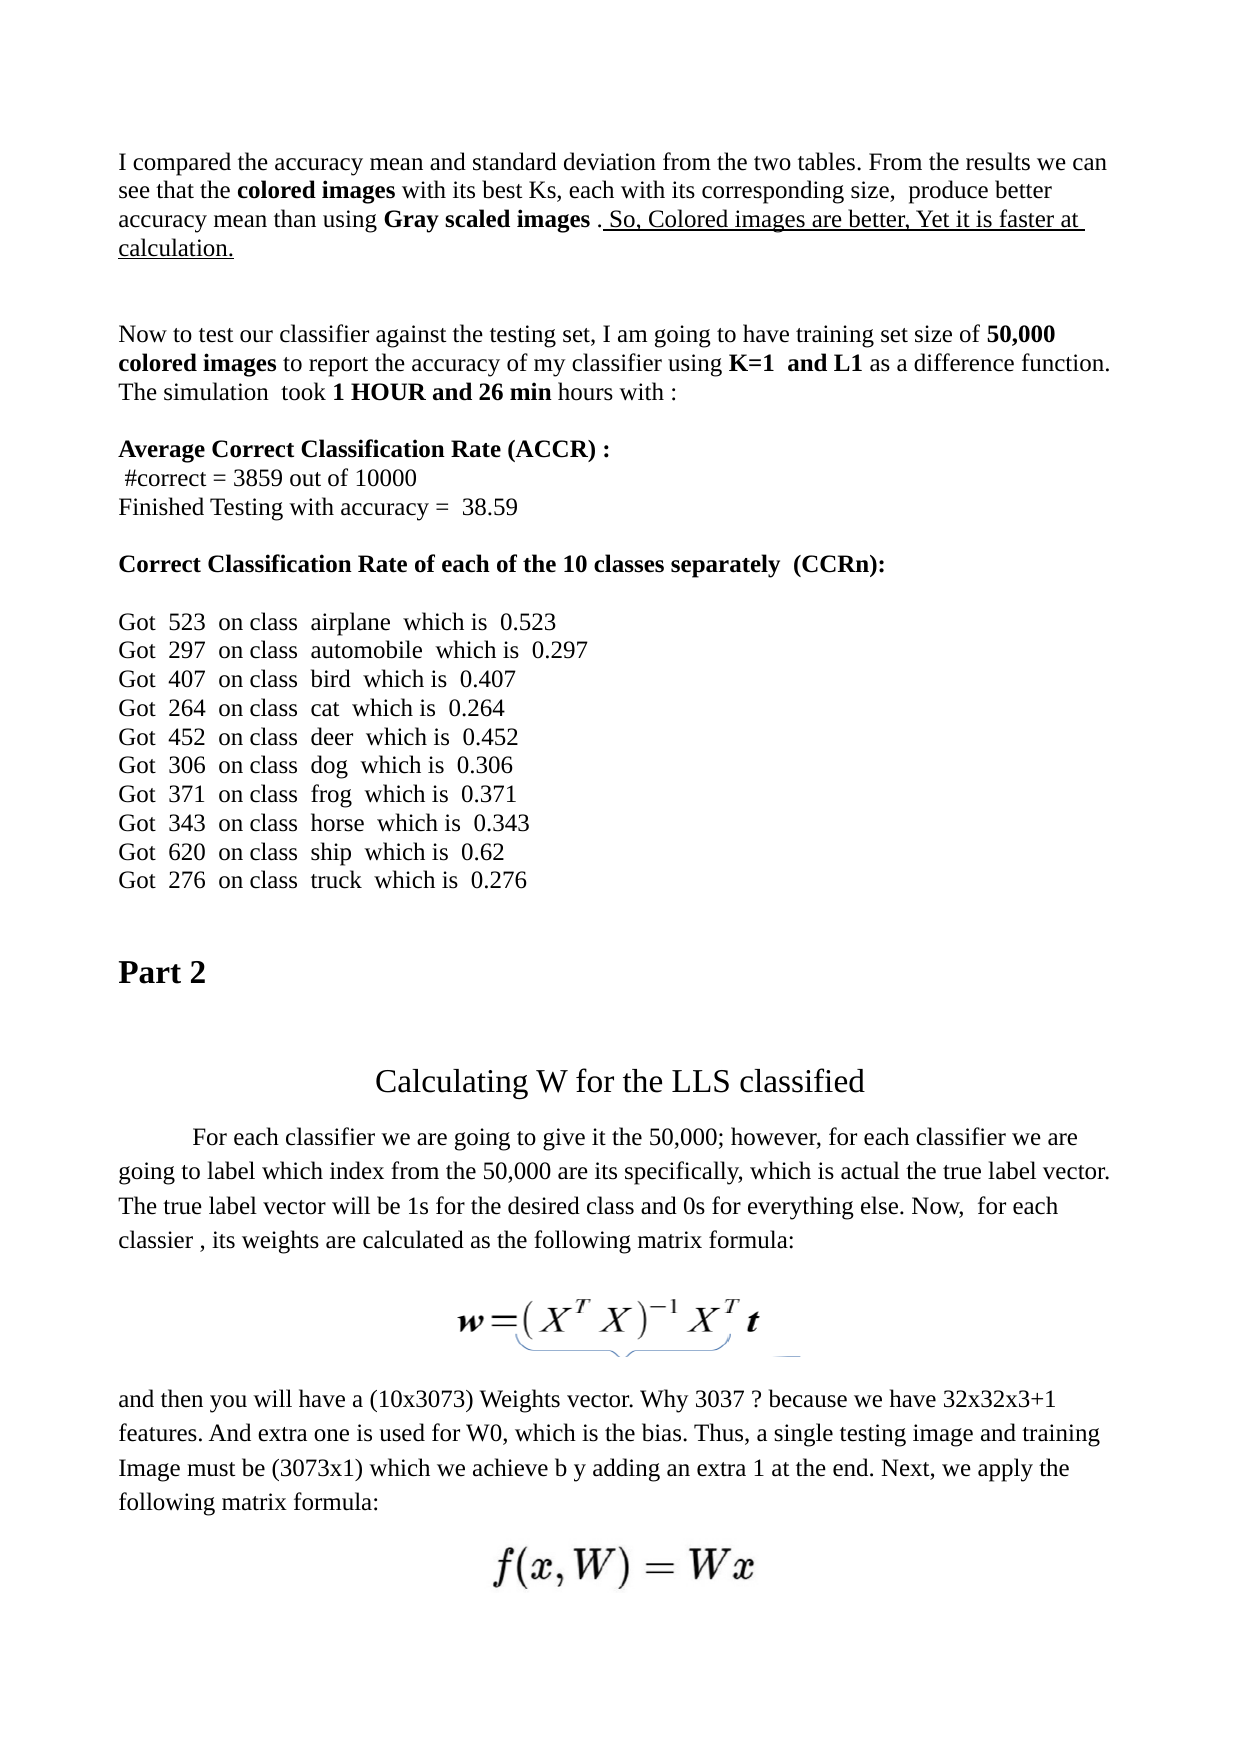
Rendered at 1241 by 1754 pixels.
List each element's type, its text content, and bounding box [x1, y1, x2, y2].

text Part 2 [118, 952, 1122, 990]
text Finished Testing with accuracy = 38.59 [118, 492, 1122, 521]
picture [478, 1536, 762, 1593]
text Got 620 on class ship which is 0.62 [118, 837, 1122, 866]
text Now to test our classifier against the testing set, I am going to have training set size of 50,000 colored images to report the accuracy of my classifier using K=1 and L1 as a difference function. The simulation took 1 HOUR and 26 min hours with : [118, 319, 1122, 406]
text Calculating W for the LLS classified [118, 1061, 1122, 1100]
picture [439, 1274, 801, 1357]
text Got 276 on class truck which is 0.276 [118, 866, 1122, 894]
text I compared the accuracy mean and standard deviation from the two tables. From the results we can see that the colored images with its best Ks, each with its corresponding size, produce better accuracy mean than using Gray scaled images . So, Colored images are better, Yet it is faster at calculation. [118, 147, 1122, 262]
text and then you will have a (10x3073) Weights vector. Why 3037 ? because we have 32x32x3+1 features. And extra one is used for W0, which is the bias. Thus, a single testing image and training Image must be (3073x1) which we achieve b y adding an extra 1 at the end. Next, we apply the following matrix formula: [118, 1384, 1122, 1516]
text Got 297 on class automobile which is 0.297 [118, 636, 1122, 664]
text Got 264 on class cat which is 0.264 [118, 693, 1122, 722]
text Got 407 on class bird which is 0.407 [118, 664, 1122, 693]
text Got 523 on class airplane which is 0.523 [118, 607, 1122, 636]
text Average Correct Classification Rate (ACCR) : [118, 434, 1122, 463]
text Got 343 on class horse which is 0.343 [118, 808, 1122, 837]
text For each classifier we are going to give it the 50,000; however, for each classifier we are going to label which index from the 50,000 are its specifically, which is actual the true label vector. The true label vector will be 1s for the desired class and 0s for everything else. Now, for each classier , its weights are calculated as the following matrix formula: [118, 1122, 1122, 1254]
text Correct Classification Rate of each of the 10 classes separately (CCRn): [118, 549, 1122, 578]
text Got 306 on class dog which is 0.306 [118, 751, 1122, 779]
text Got 452 on class deer which is 0.452 [118, 722, 1122, 751]
text Got 371 on class frog which is 0.371 [118, 779, 1122, 808]
text #correct = 3859 out of 10000 [118, 463, 1122, 492]
